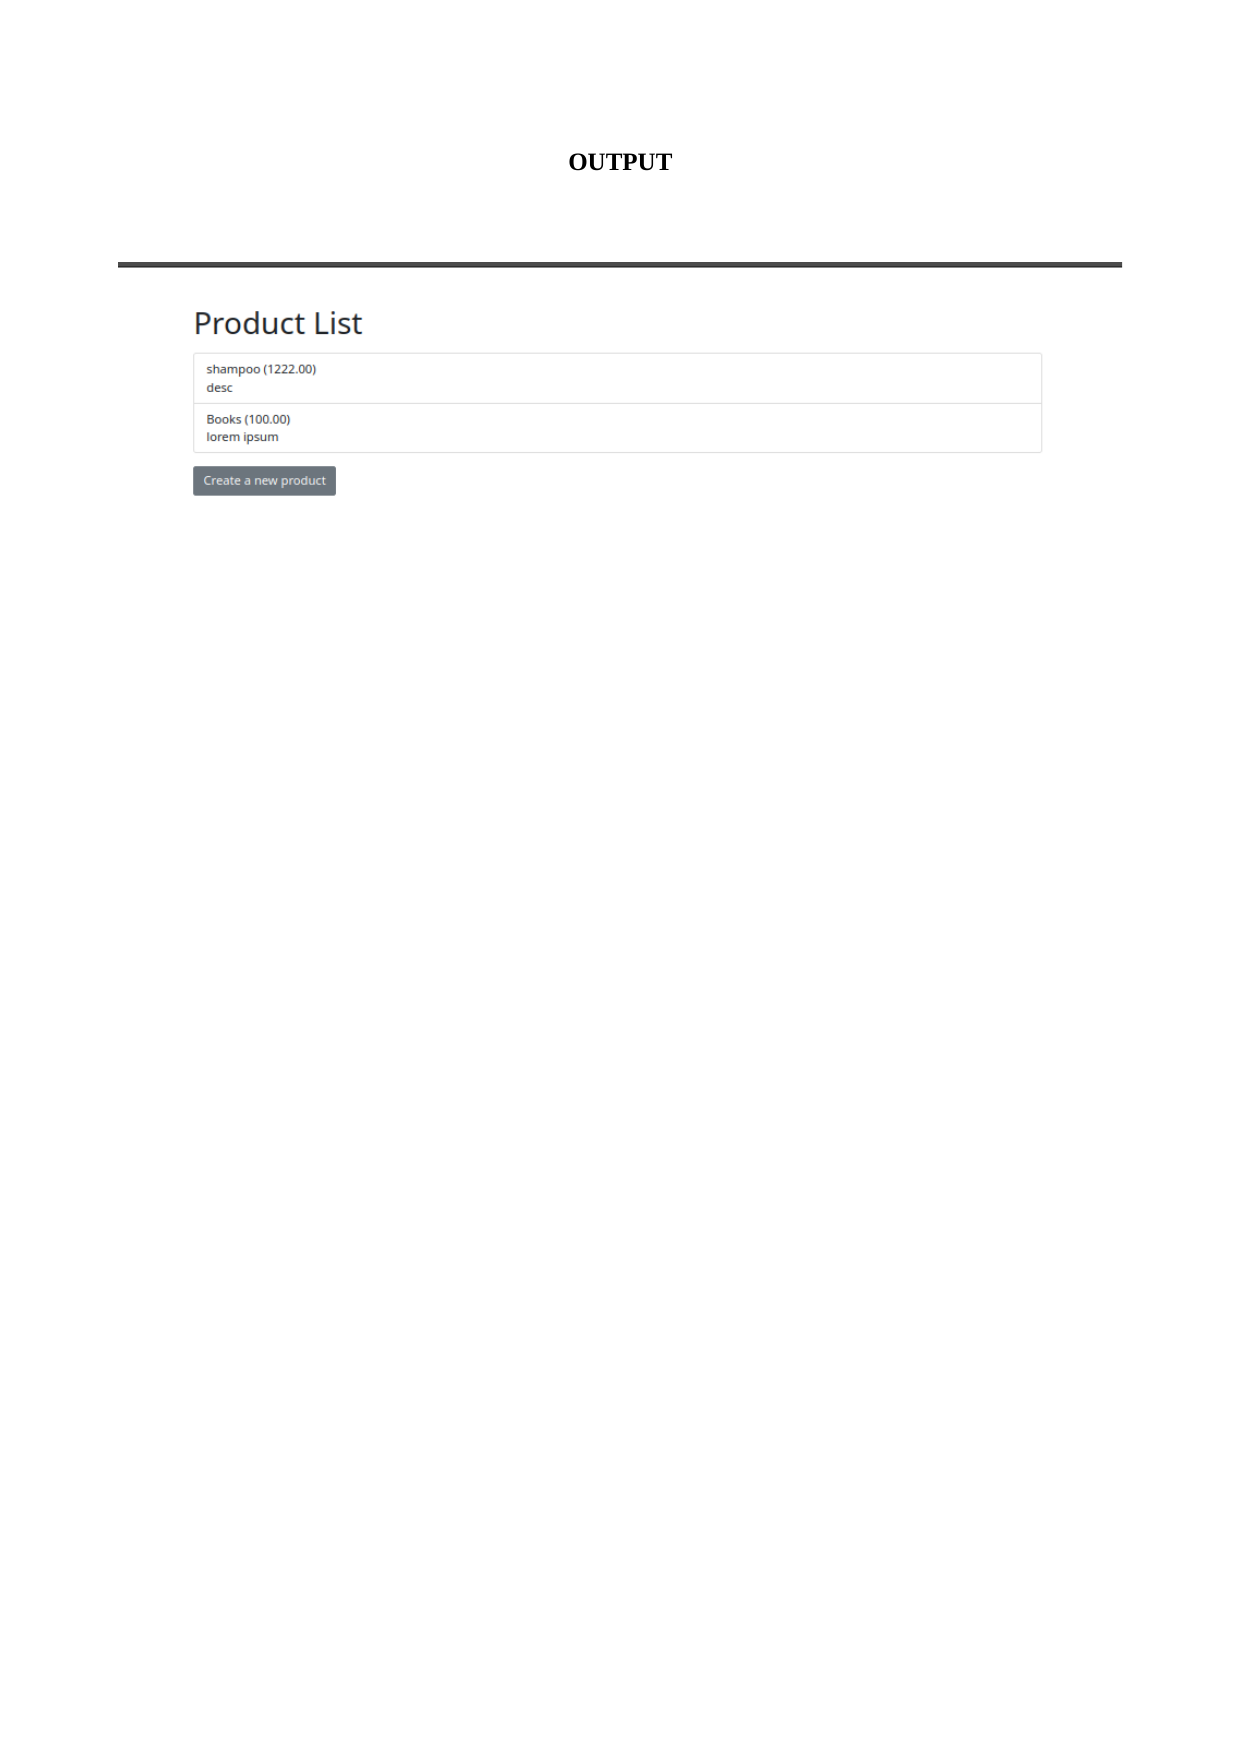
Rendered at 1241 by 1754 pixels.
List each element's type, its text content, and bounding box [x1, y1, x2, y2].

picture [118, 262, 1123, 654]
text OUTPUT [118, 147, 1122, 176]
